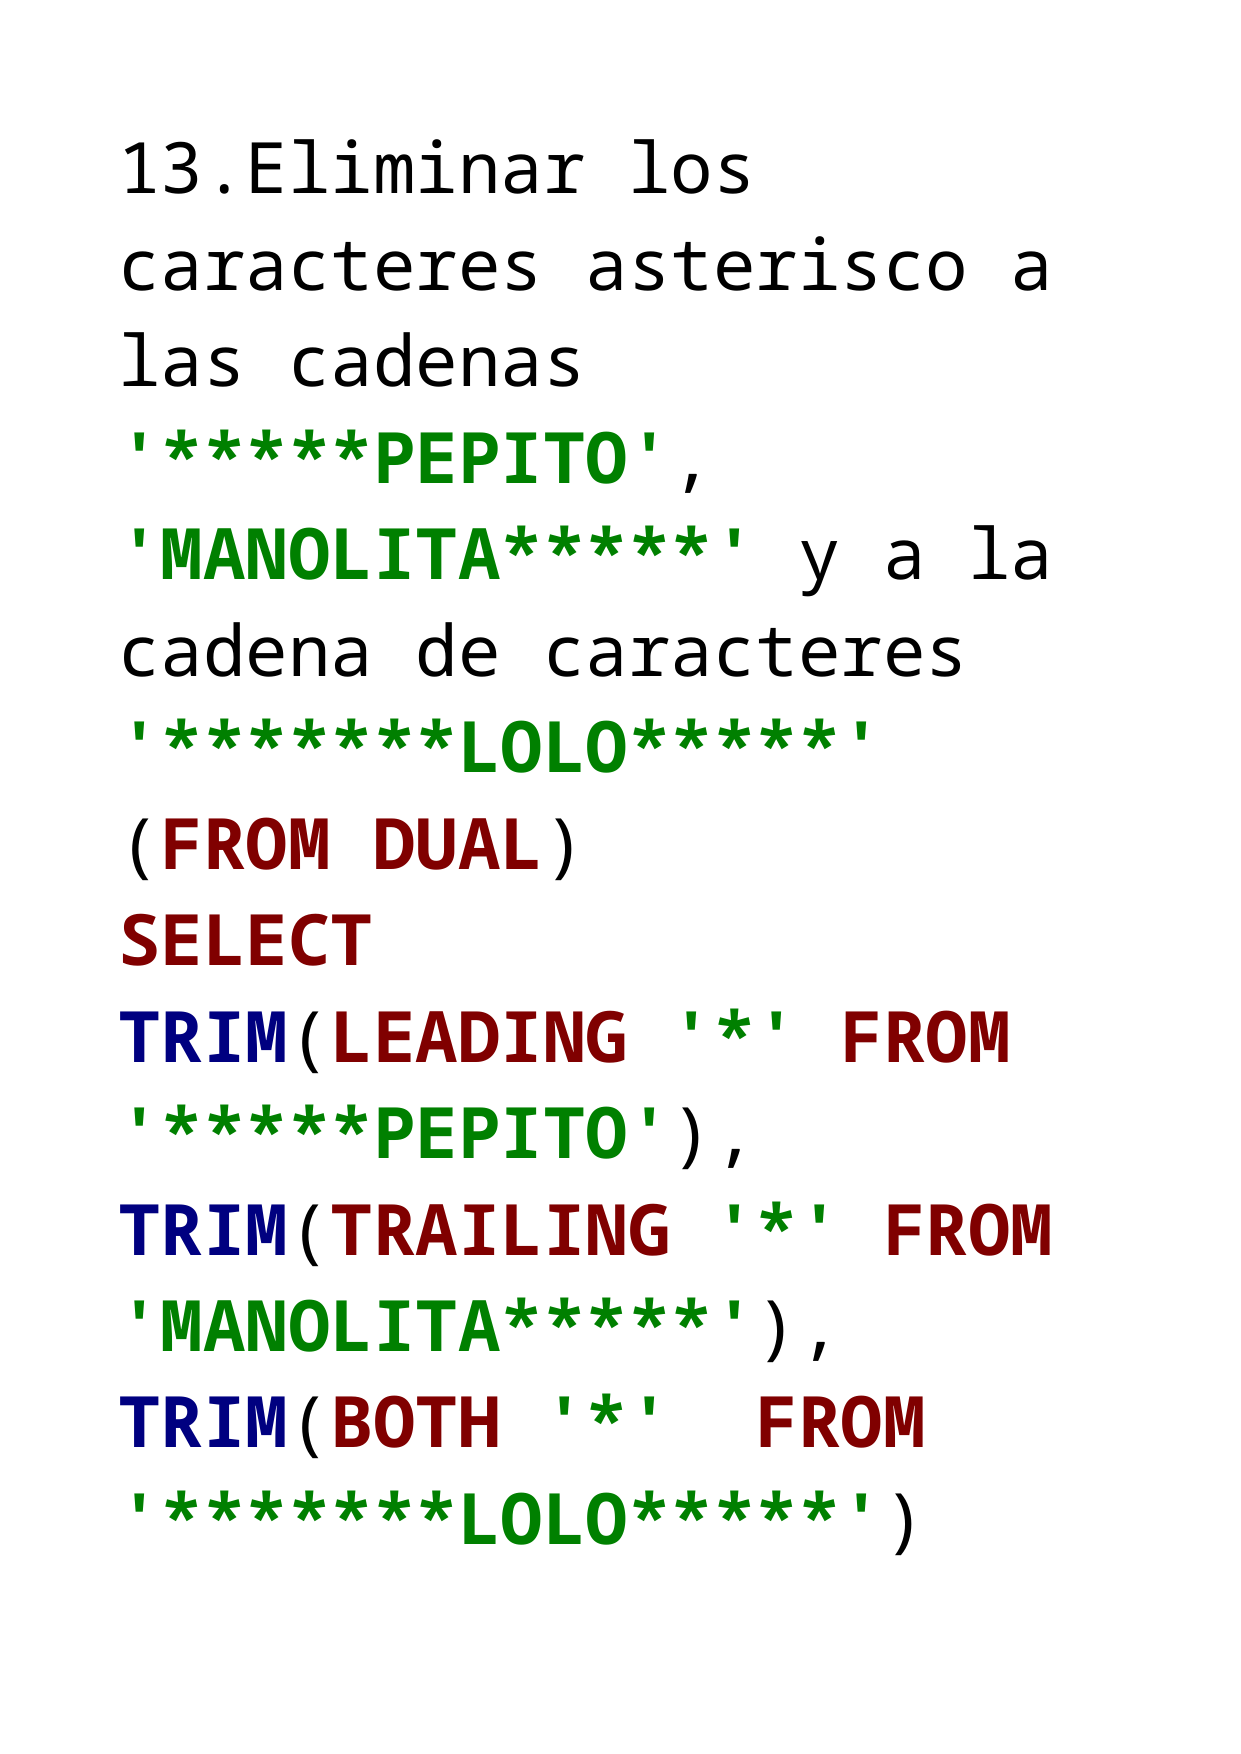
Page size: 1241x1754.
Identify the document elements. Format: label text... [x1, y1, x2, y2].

text 13.Eliminar los caracteres asterisco a las cadenas '*****PEPITO', 'MANOLITA*****' y a la [118, 118, 1122, 600]
text TRIM(TRAILING '*' FROM 'MANOLITA*****'), [118, 1179, 1122, 1372]
text TRIM(BOTH '*' FROM '*******LOLO*****') [118, 1372, 1122, 1565]
text cadena de caracteres '*******LOLO*****' (FROM DUAL) [118, 600, 1122, 890]
text TRIM(LEADING '*' FROM '*****PEPITO'), [118, 986, 1122, 1179]
text SELECT [118, 890, 1122, 986]
